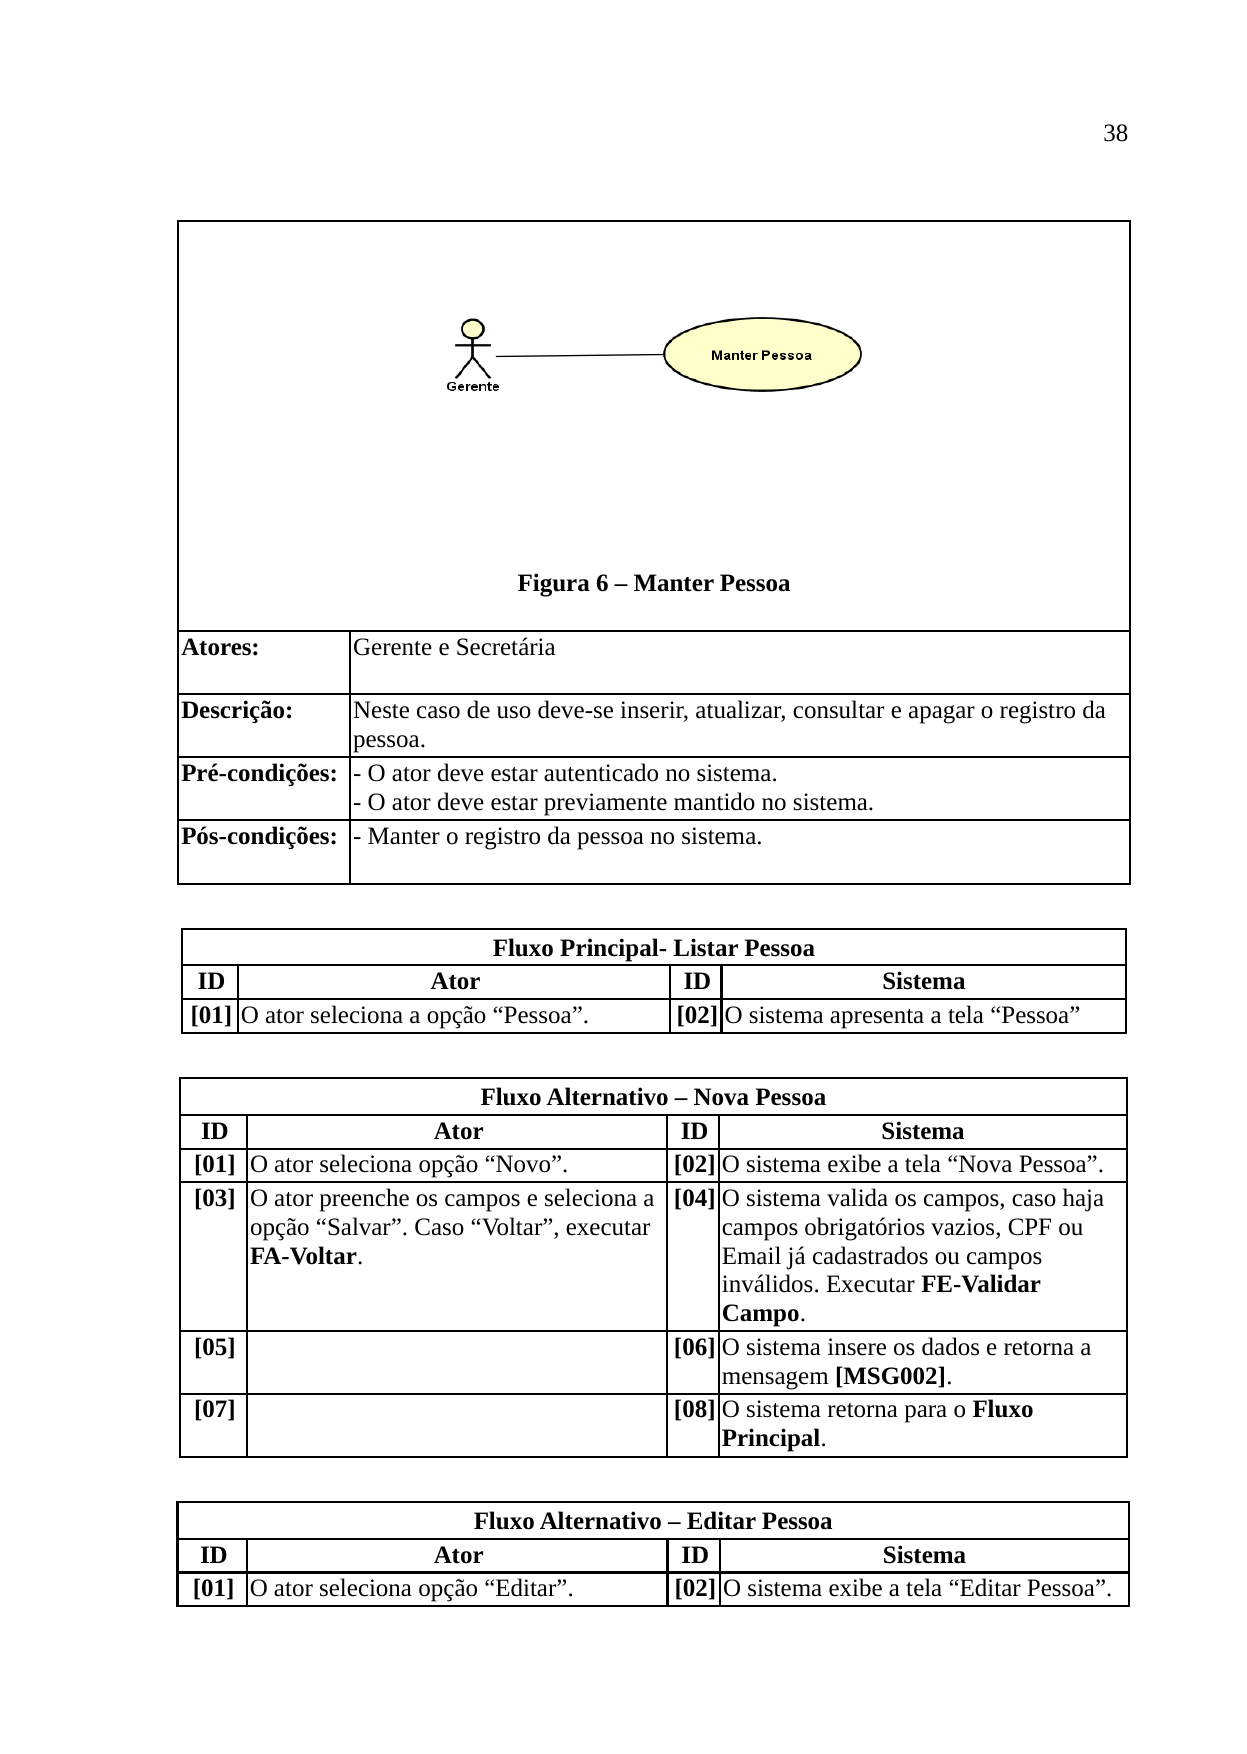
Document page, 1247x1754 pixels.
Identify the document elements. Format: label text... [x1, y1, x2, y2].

table_cell O sistema apresenta a tela “Pessoa” [723, 1000, 1125, 1032]
table_cell Pós-condições: [179, 821, 349, 882]
table_cell ID [181, 1116, 246, 1147]
table_cell Ator [239, 966, 669, 998]
table_header Fluxo Alternativo – Editar Pessoa [179, 1503, 1128, 1538]
table_cell O ator seleciona opção “Novo”. [248, 1150, 666, 1181]
table_cell O sistema retorna para o Fluxo Principal. [720, 1395, 1126, 1456]
table_cell [06] [668, 1332, 718, 1392]
table_cell [07] [181, 1395, 246, 1456]
table_cell [248, 1332, 666, 1392]
table_cell O sistema valida os campos, caso haja campos obrigatórios vazios, CPF ou Email já cadastrados ou campos inválidos. Executar FE-Validar Campo. [720, 1183, 1126, 1330]
table_cell [248, 1395, 666, 1456]
table_cell O ator seleciona a opção “Pessoa”. [239, 1000, 669, 1032]
table_cell [02] [669, 1574, 719, 1605]
table_cell Ator [248, 1540, 666, 1571]
table_cell O sistema exibe a tela “Editar Pessoa”. [721, 1574, 1128, 1605]
table_cell [05] [181, 1332, 246, 1392]
table_cell Gerente e Secretária [351, 632, 1129, 693]
table_cell O ator preenche os campos e seleciona a opção “Salvar”. Caso “Voltar”, executar FA-Voltar. [248, 1183, 666, 1330]
table_cell Ator [248, 1116, 666, 1147]
table_cell ID [183, 966, 237, 998]
table_cell [03] [181, 1183, 246, 1330]
table_cell - Manter o registro da pessoa no sistema. [351, 821, 1129, 882]
table_cell ID [668, 1116, 718, 1147]
table_cell Pré-condições: [179, 758, 349, 819]
table_cell [08] [668, 1395, 718, 1456]
table_cell ID [669, 1540, 719, 1571]
table_cell O sistema insere os dados e retorna a mensagem [MSG002]. [720, 1332, 1126, 1392]
table_cell [01] [183, 1000, 237, 1032]
table_cell Sistema [721, 1540, 1128, 1571]
table_cell ID [179, 1540, 246, 1571]
table_cell Sistema [720, 1116, 1126, 1147]
table_cell - O ator deve estar autenticado no sistema. - O ator deve estar previamente mantido no sistema. [351, 758, 1129, 819]
table_cell Atores: [179, 632, 349, 693]
table_cell [01] [179, 1574, 246, 1605]
table_header Fluxo Principal- Listar Pessoa [183, 930, 1125, 964]
picture [408, 224, 899, 512]
table_cell Neste caso de uso deve-se inserir, atualizar, consultar e apagar o registro da pessoa. [351, 695, 1129, 756]
table_cell [02] [668, 1150, 718, 1181]
table_cell O ator seleciona opção “Editar”. [248, 1574, 666, 1605]
table_cell [01] [181, 1150, 246, 1181]
table_cell [04] [668, 1183, 718, 1330]
table_cell [02] [671, 1000, 720, 1032]
table_cell Sistema [723, 966, 1125, 998]
table_header Fluxo Alternativo – Nova Pessoa [181, 1079, 1126, 1114]
table_header Figura 6 – Manter Pessoa [179, 222, 1129, 629]
table_cell ID [671, 966, 720, 998]
table_cell O sistema exibe a tela “Nova Pessoa”. [720, 1150, 1126, 1181]
table_cell Descrição: [179, 695, 349, 756]
